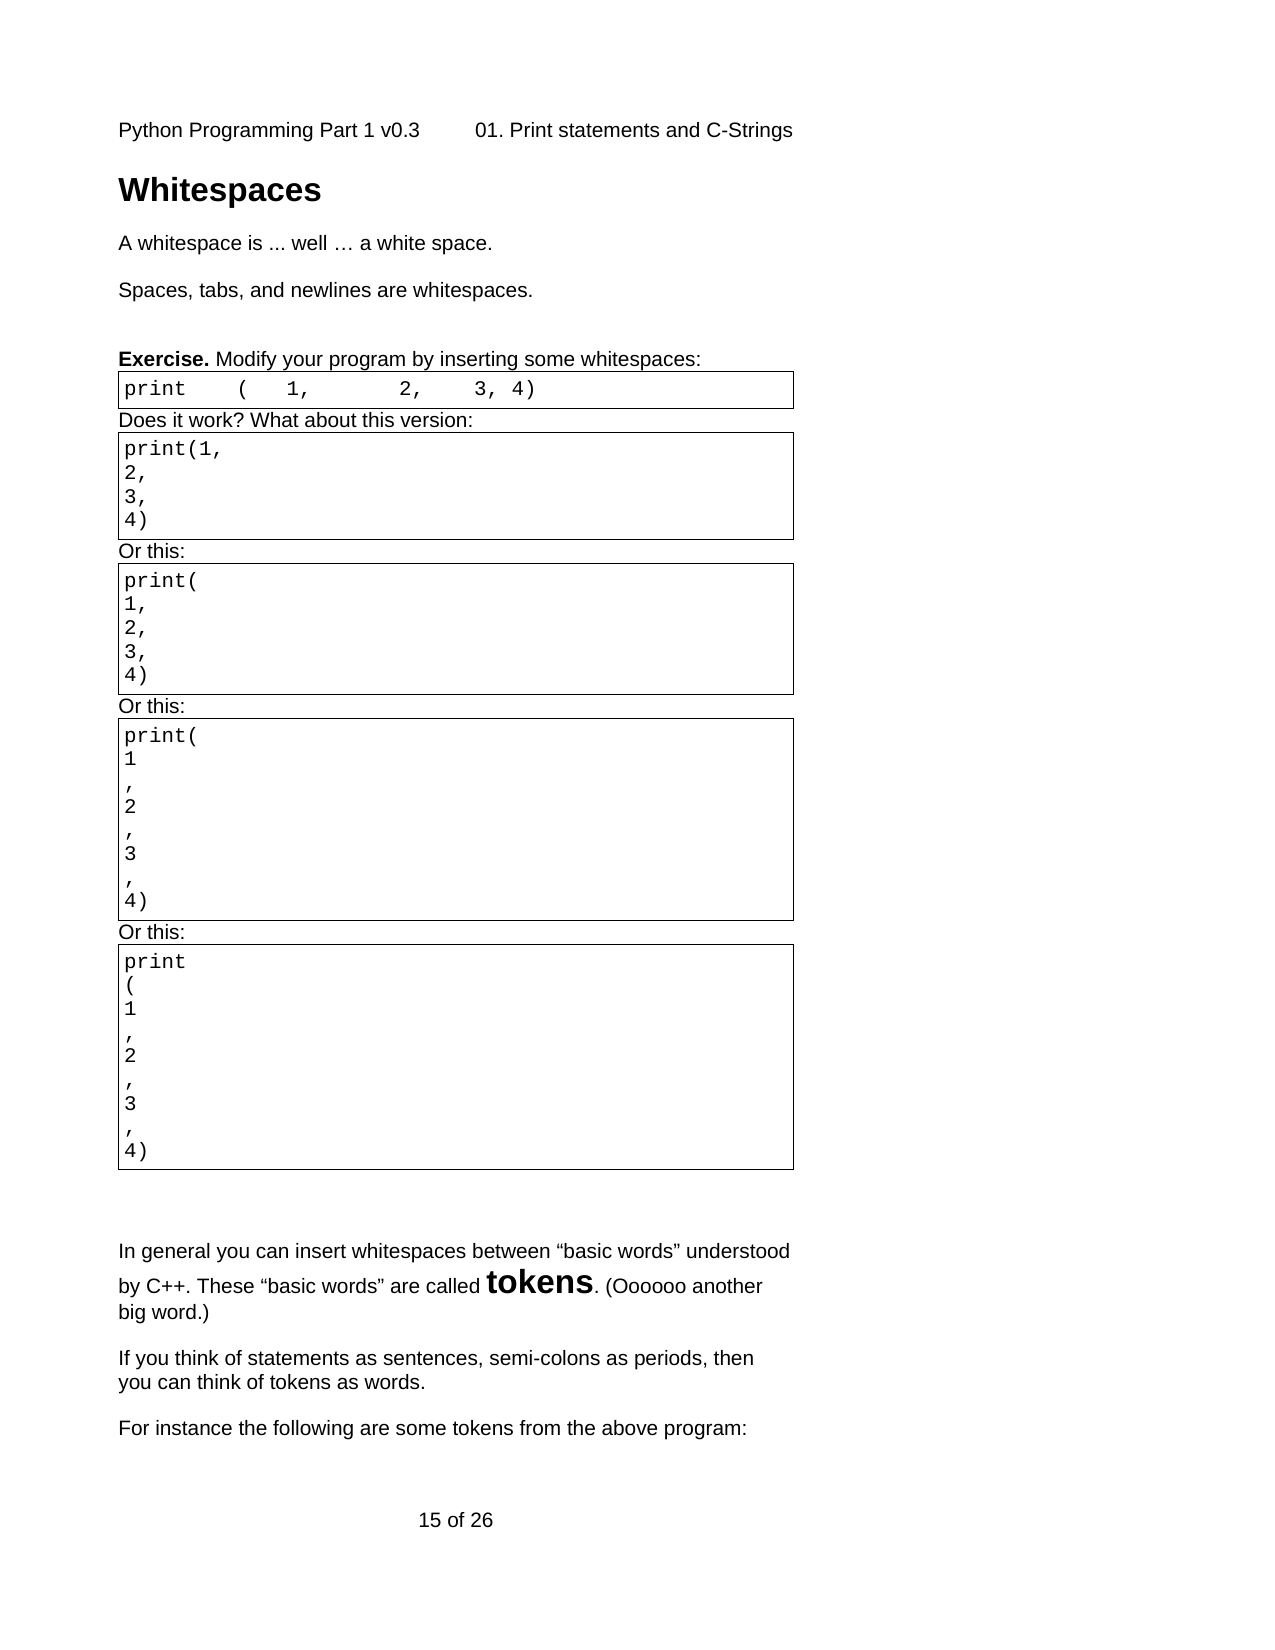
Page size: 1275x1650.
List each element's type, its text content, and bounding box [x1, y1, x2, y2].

text Or this: [118, 540, 793, 563]
text Spaces, tabs, and newlines are whitespaces. [118, 278, 793, 302]
table_header print ( 1 , 2 , 3 , 4) [119, 945, 793, 1169]
table_header print ( 1, 2, 3, 4) [119, 372, 793, 407]
text A whitespace is ... well … a white space. [118, 232, 793, 255]
text In general you can insert whitespaces between “basic words” understood by C++. These “basic words” are called tokens. (Oooooo another big word.) [118, 1240, 793, 1324]
text Or this: [118, 921, 793, 944]
text Does it work? What about this version: [118, 409, 793, 432]
table_header print(1, 2, 3, 4) [119, 433, 793, 539]
text For instance the following are some tokens from the above program: [118, 1417, 793, 1440]
text Or this: [118, 695, 793, 718]
table_header print( 1, 2, 3, 4) [119, 564, 793, 694]
text Whitespaces [118, 171, 793, 209]
text If you think of statements as sentences, semi-colons as periods, then you can think of tokens as words. [118, 1347, 793, 1393]
table_header print( 1 , 2 , 3 , 4) [119, 719, 793, 920]
text Exercise. Modify your program by inserting some whitespaces: [118, 348, 793, 371]
